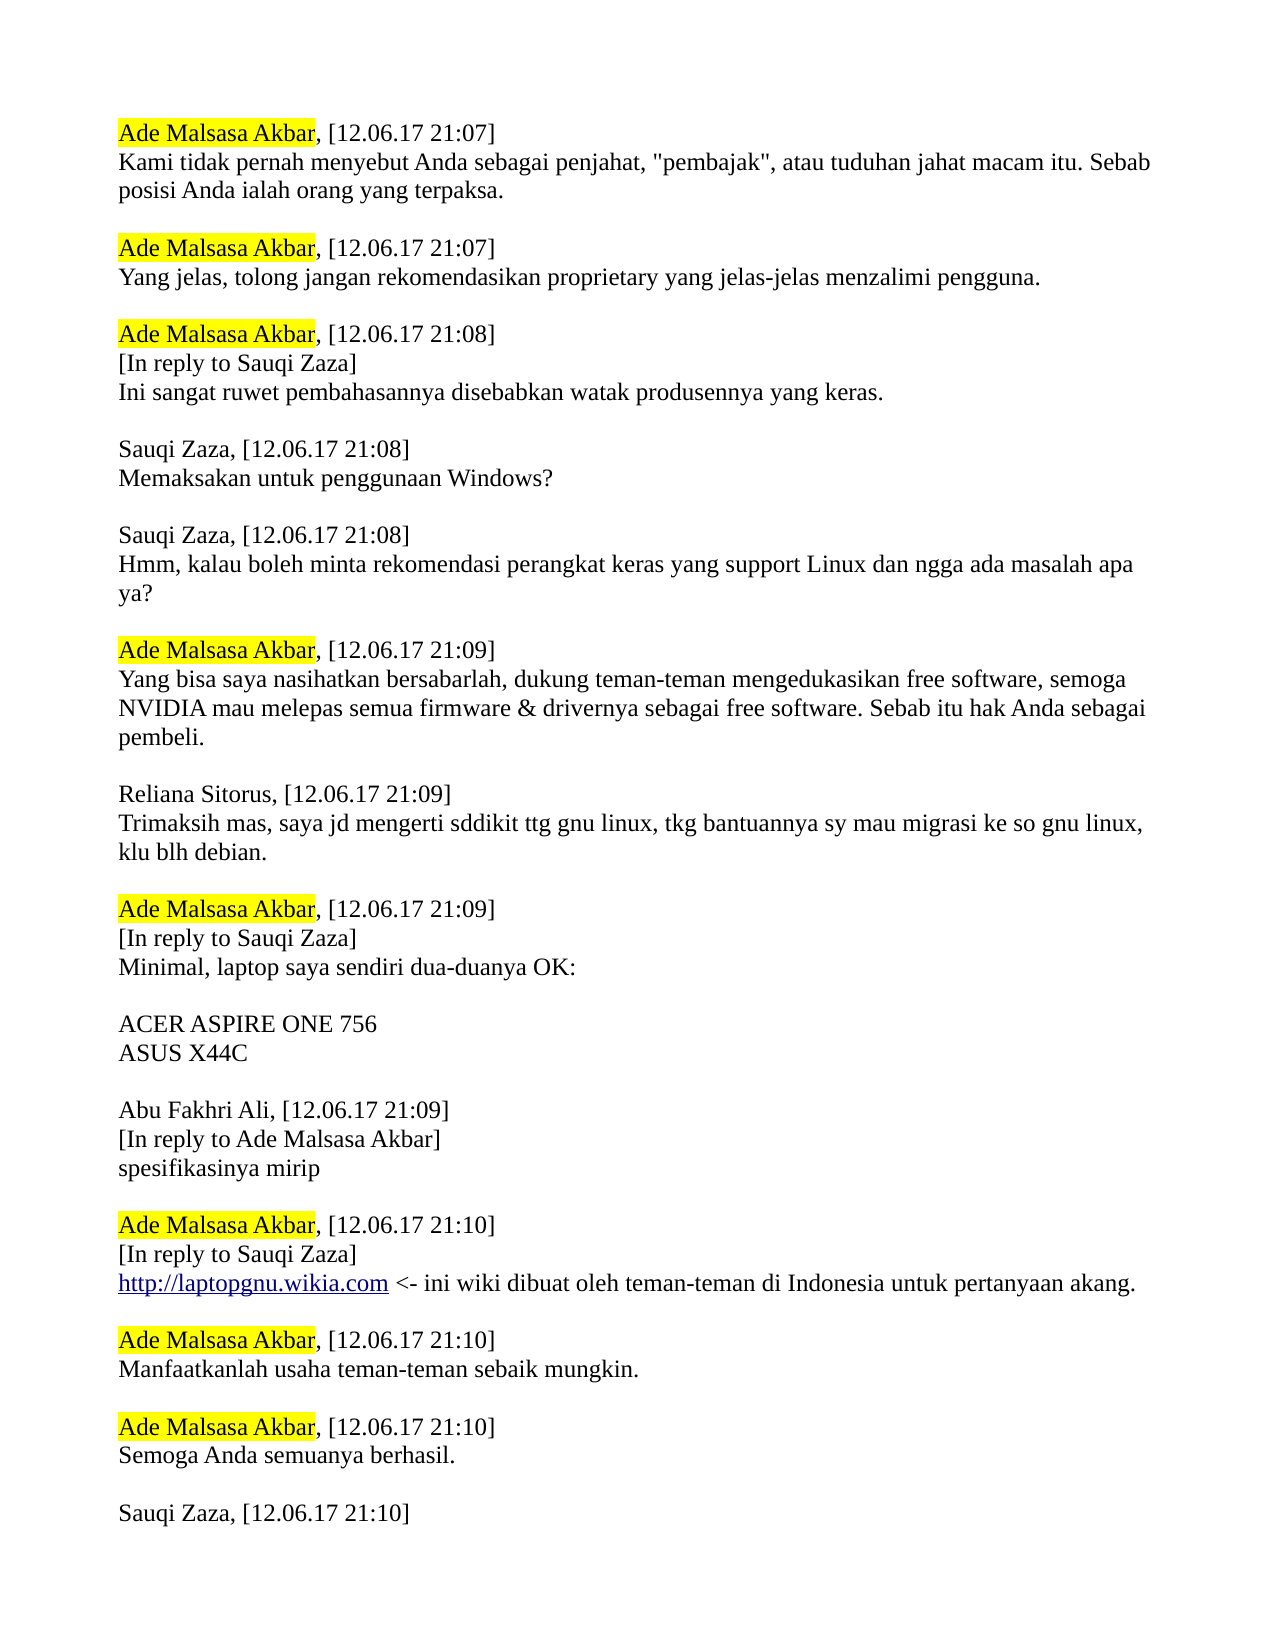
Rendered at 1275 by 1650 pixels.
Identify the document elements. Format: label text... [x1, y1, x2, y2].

text Kami tidak pernah menyebut Anda sebagai penjahat, "pembajak", atau tuduhan jahat macam itu. Sebab posisi Anda ialah orang yang terpaksa. [118, 147, 1157, 204]
text Semoga Anda semuanya berhasil. [118, 1441, 1157, 1469]
text [In reply to Ade Malsasa Akbar] [118, 1124, 1157, 1153]
text Trimaksih mas, saya jd mengerti sddikit ttg gnu linux, tkg bantuannya sy mau migrasi ke so gnu linux, klu blh debian. [118, 808, 1157, 866]
text Ade Malsasa Akbar, [12.06.17 21:09] [118, 636, 1157, 664]
text Yang jelas, tolong jangan rekomendasikan proprietary yang jelas-jelas menzalimi pengguna. [118, 262, 1157, 291]
text Minimal, laptop saya sendiri dua-duanya OK: [118, 952, 1157, 981]
text ASUS X44C [118, 1038, 1157, 1067]
text http://laptopgnu.wikia.com <- ini wiki dibuat oleh teman-teman di Indonesia untuk pertanyaan akang. [118, 1268, 1157, 1297]
text Sauqi Zaza, [12.06.17 21:08] [118, 521, 1157, 549]
text Ade Malsasa Akbar, [12.06.17 21:10] [118, 1326, 1157, 1354]
text Manfaatkanlah usaha teman-teman sebaik mungkin. [118, 1354, 1157, 1383]
text [In reply to Sauqi Zaza] [118, 348, 1157, 377]
text Yang bisa saya nasihatkan bersabarlah, dukung teman-teman mengedukasikan free software, semoga NVIDIA mau melepas semua firmware & drivernya sebagai free software. Sebab itu hak Anda sebagai pembeli. [118, 664, 1157, 751]
text Ade Malsasa Akbar, [12.06.17 21:07] [118, 118, 1157, 147]
text Ade Malsasa Akbar, [12.06.17 21:09] [118, 894, 1157, 923]
text spesifikasinya mirip [118, 1153, 1157, 1182]
text Ade Malsasa Akbar, [12.06.17 21:10] [118, 1211, 1157, 1239]
text Memaksakan untuk penggunaan Windows? [118, 463, 1157, 492]
text [In reply to Sauqi Zaza] [118, 923, 1157, 952]
text Abu Fakhri Ali, [12.06.17 21:09] [118, 1096, 1157, 1124]
text Sauqi Zaza, [12.06.17 21:08] [118, 434, 1157, 463]
text Ini sangat ruwet pembahasannya disebabkan watak produsennya yang keras. [118, 377, 1157, 406]
text ACER ASPIRE ONE 756 [118, 1009, 1157, 1038]
text Ade Malsasa Akbar, [12.06.17 21:08] [118, 319, 1157, 348]
text Hmm, kalau boleh minta rekomendasi perangkat keras yang support Linux dan ngga ada masalah apa ya? [118, 549, 1157, 607]
text Reliana Sitorus, [12.06.17 21:09] [118, 779, 1157, 808]
text Ade Malsasa Akbar, [12.06.17 21:10] [118, 1412, 1157, 1441]
text [In reply to Sauqi Zaza] [118, 1239, 1157, 1268]
text Ade Malsasa Akbar, [12.06.17 21:07] [118, 233, 1157, 262]
text Sauqi Zaza, [12.06.17 21:10] [118, 1498, 1157, 1527]
